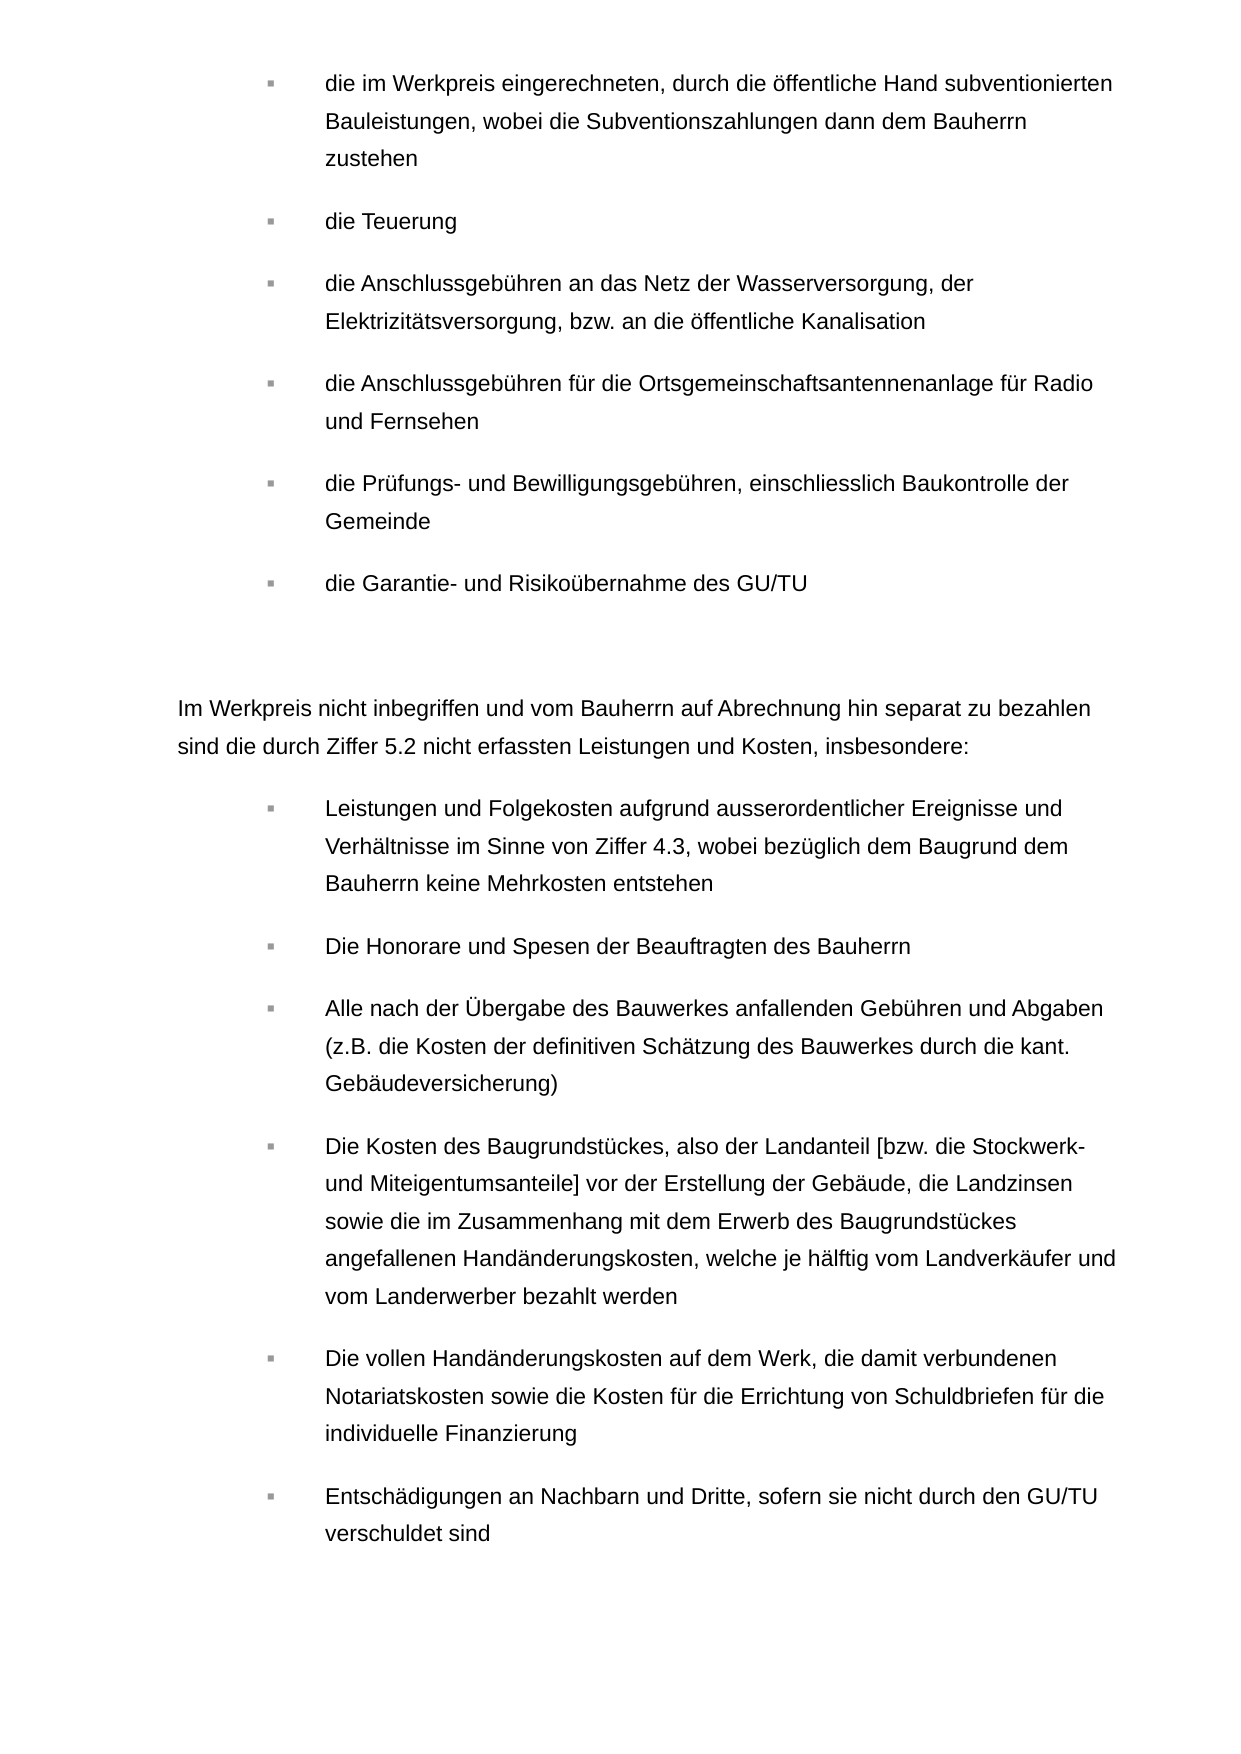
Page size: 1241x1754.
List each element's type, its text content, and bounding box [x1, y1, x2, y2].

list die Prüfungs- und Bewilligungsgebühren, einschliesslich Baukontrolle der Gemeinde [266, 459, 1122, 534]
subtitle Im Werkpreis nicht inbegriffen und vom Bauherrn auf Abrechnung hin separat zu bezahlen sind die durch Ziffer 5.2 nicht erfassten Leistungen und Kosten, insbesondere: [177, 684, 1122, 759]
list die im Werkpreis eingerechneten, durch die öffentliche Hand subventionierten Bauleistungen, wobei die Subventionszahlungen dann dem Bauherrn zustehen [266, 59, 1122, 172]
list die Anschlussgebühren an das Netz der Wasserversorgung, der Elektrizitätsversorgung, bzw. an die öffentliche Kanalisation [266, 259, 1122, 334]
list die Garantie- und Risikoübernahme des GU/TU [266, 559, 1122, 597]
list Die vollen Handänderungskosten auf dem Werk, die damit verbundenen Notariatskosten sowie die Kosten für die Errichtung von Schuldbriefen für die individuelle Finanzierung [266, 1334, 1122, 1447]
list Leistungen und Folgekosten aufgrund ausserordentlicher Ereignisse und Verhältnisse im Sinne von Ziffer 4.3, wobei bezüglich dem Baugrund dem Bauherrn keine Mehrkosten entstehen [266, 784, 1122, 897]
list Die Kosten des Baugrundstückes, also der Landanteil [bzw. die Stockwerk- und Miteigentumsanteile] vor der Erstellung der Gebäude, die Landzinsen sowie die im Zusammenhang mit dem Erwerb des Baugrundstückes angefallenen Handänderungskosten, welche je hälftig vom Landverkäufer und vom Landerwerber bezahlt werden [266, 1122, 1122, 1309]
list die Anschlussgebühren für die Ortsgemeinschaftsantennenanlage für Radio und Fernsehen [266, 359, 1122, 434]
list Entschädigungen an Nachbarn und Dritte, sofern sie nicht durch den GU/TU verschuldet sind [266, 1472, 1122, 1547]
list Die Honorare und Spesen der Beauftragten des Bauherrn [266, 922, 1122, 959]
list die Teuerung [266, 197, 1122, 234]
list Alle nach der Übergabe des Bauwerkes anfallenden Gebühren und Abgaben (z.B. die Kosten der definitiven Schätzung des Bauwerkes durch die kant. Gebäudeversicherung) [266, 984, 1122, 1097]
